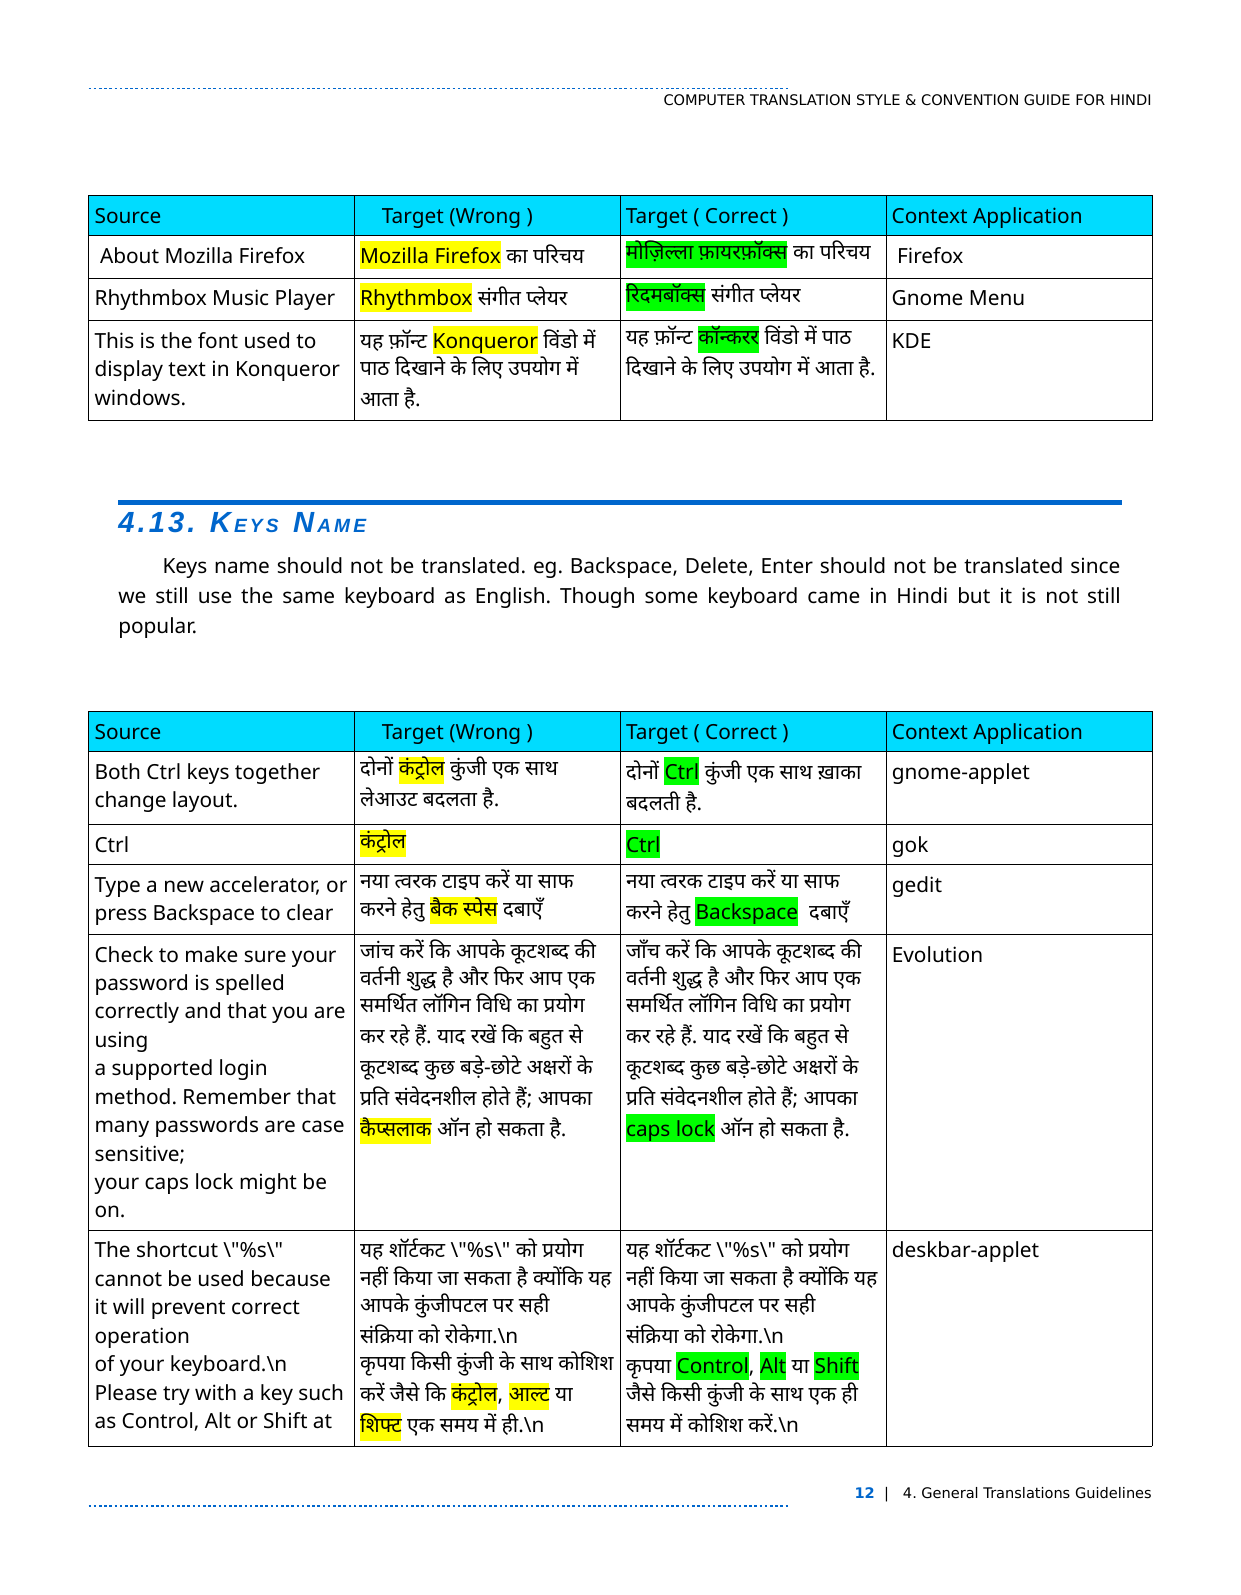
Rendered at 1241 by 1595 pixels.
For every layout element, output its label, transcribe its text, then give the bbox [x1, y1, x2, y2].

table_cell दोनों कंट्रोल कुंजी एक साथ लेआउट बदलता है. [355, 752, 620, 824]
table_header Source [89, 712, 354, 751]
table_cell दोनों Ctrl कुंजी एक साथ ख़ाका बदलती है. [621, 752, 886, 824]
table_cell Gnome Menu [887, 279, 1152, 320]
table_cell Ctrl [621, 825, 886, 864]
table_cell gedit [887, 865, 1152, 934]
table_cell नया त्वरक टाइप करें या साफ करने हेतु Backspace दबाएँ [621, 865, 886, 934]
table_cell मोज़िल्ला फ़ायरफ़ॉक्स का परिचय [621, 236, 886, 277]
table_cell gok [887, 825, 1152, 864]
table_cell Firefox [887, 236, 1152, 277]
table_cell यह शॉर्टकट \"%s\" को प्रयोग नहीं किया जा सकता है क्योंकि यह आपके कुंजीपटल पर सही संक्रिया को रोकेगा.\n कृपया किसी कुंजी के साथ कोशिश करें जैसे कि कंट्रोल, आल्ट या शिफ्ट एक समय में ही.\n [355, 1231, 620, 1446]
table_cell About Mozilla Firefox [89, 236, 354, 277]
table_header Context Application [887, 196, 1152, 235]
table_header Target ( Correct ) [621, 196, 886, 235]
table_cell जांच करें कि आपके कूटशब्द की वर्तनी शुद्ध है और फिर आप एक समर्थित लॉगिन विधि का प्रयोग कर रहे हैं. याद रखें कि बहुत से कूटशब्द कुछ बड़े-छोटे अक्षरों के प्रति संवेदनशील होते हैं; आपका कैप्सलाक ऑन हो सकता है. [355, 935, 620, 1230]
subtitle 4.13. Keys Name [118, 505, 1122, 539]
table_cell gnome-applet [887, 752, 1152, 824]
table_cell KDE [887, 321, 1152, 420]
table_cell यह फ़ॉन्ट Konqueror विंडो में पाठ दिखाने के लिए उपयोग में आता है. [355, 321, 620, 420]
table_cell Check to make sure your password is spelled correctly and that you are using a supported login method. Remember that many passwords are case sensitive; your caps lock might be on. [89, 935, 354, 1230]
table_cell यह फ़ॉन्ट कॉन्करर विंडो में पाठ दिखाने के लिए उपयोग में आता है. [621, 321, 886, 420]
table_cell Type a new accelerator, or press Backspace to clear [89, 865, 354, 934]
table_cell deskbar-applet [887, 1231, 1152, 1446]
table_header Source [89, 196, 354, 235]
table_cell रिदमबॉक्स संगीत प्लेयर [621, 279, 886, 320]
table_cell नया त्वरक टाइप करें या साफ करने हेतु बैक स्पेस दबाएँ [355, 865, 620, 934]
table_header Target ( Correct ) [621, 712, 886, 751]
table_cell Evolution [887, 935, 1152, 1230]
table_cell Ctrl [89, 825, 354, 864]
table_cell Mozilla Firefox का परिचय [355, 236, 620, 277]
table_header Target (Wrong ) [355, 196, 620, 235]
table_header Context Application [887, 712, 1152, 751]
table_cell Both Ctrl keys together change layout. [89, 752, 354, 824]
table_cell Rhythmbox संगीत प्लेयर [355, 279, 620, 320]
table_header Target (Wrong ) [355, 712, 620, 751]
table_cell This is the font used to display text in Konqueror windows. [89, 321, 354, 420]
table_cell The shortcut \"%s\" cannot be used because it will prevent correct operation of your keyboard.\n Please try with a key such as Control, Alt or Shift at [89, 1231, 354, 1446]
table_cell Rhythmbox Music Player [89, 279, 354, 320]
table_cell जाँच करें कि आपके कूटशब्द की वर्तनी शुद्ध है और फिर आप एक समर्थित लॉगिन विधि का प्रयोग कर रहे हैं. याद रखें कि बहुत से कूटशब्द कुछ बड़े-छोटे अक्षरों के प्रति संवेदनशील होते हैं; आपका caps lock ऑन हो सकता है. [621, 935, 886, 1230]
table_cell कंट्रोल [355, 825, 620, 864]
table_cell यह शॉर्टकट \"%s\" को प्रयोग नहीं किया जा सकता है क्योंकि यह आपके कुंजीपटल पर सही संक्रिया को रोकेगा.\n कृपया Control, Alt या Shift जैसे किसी कुंजी के साथ एक ही समय में कोशिश करें.\n [621, 1231, 886, 1446]
text Keys name should not be translated. eg. Backspace, Delete, Enter should not be translated since we still use the same keyboard as English. Though some keyboard came in Hindi but it is not still popular. [118, 551, 1122, 639]
